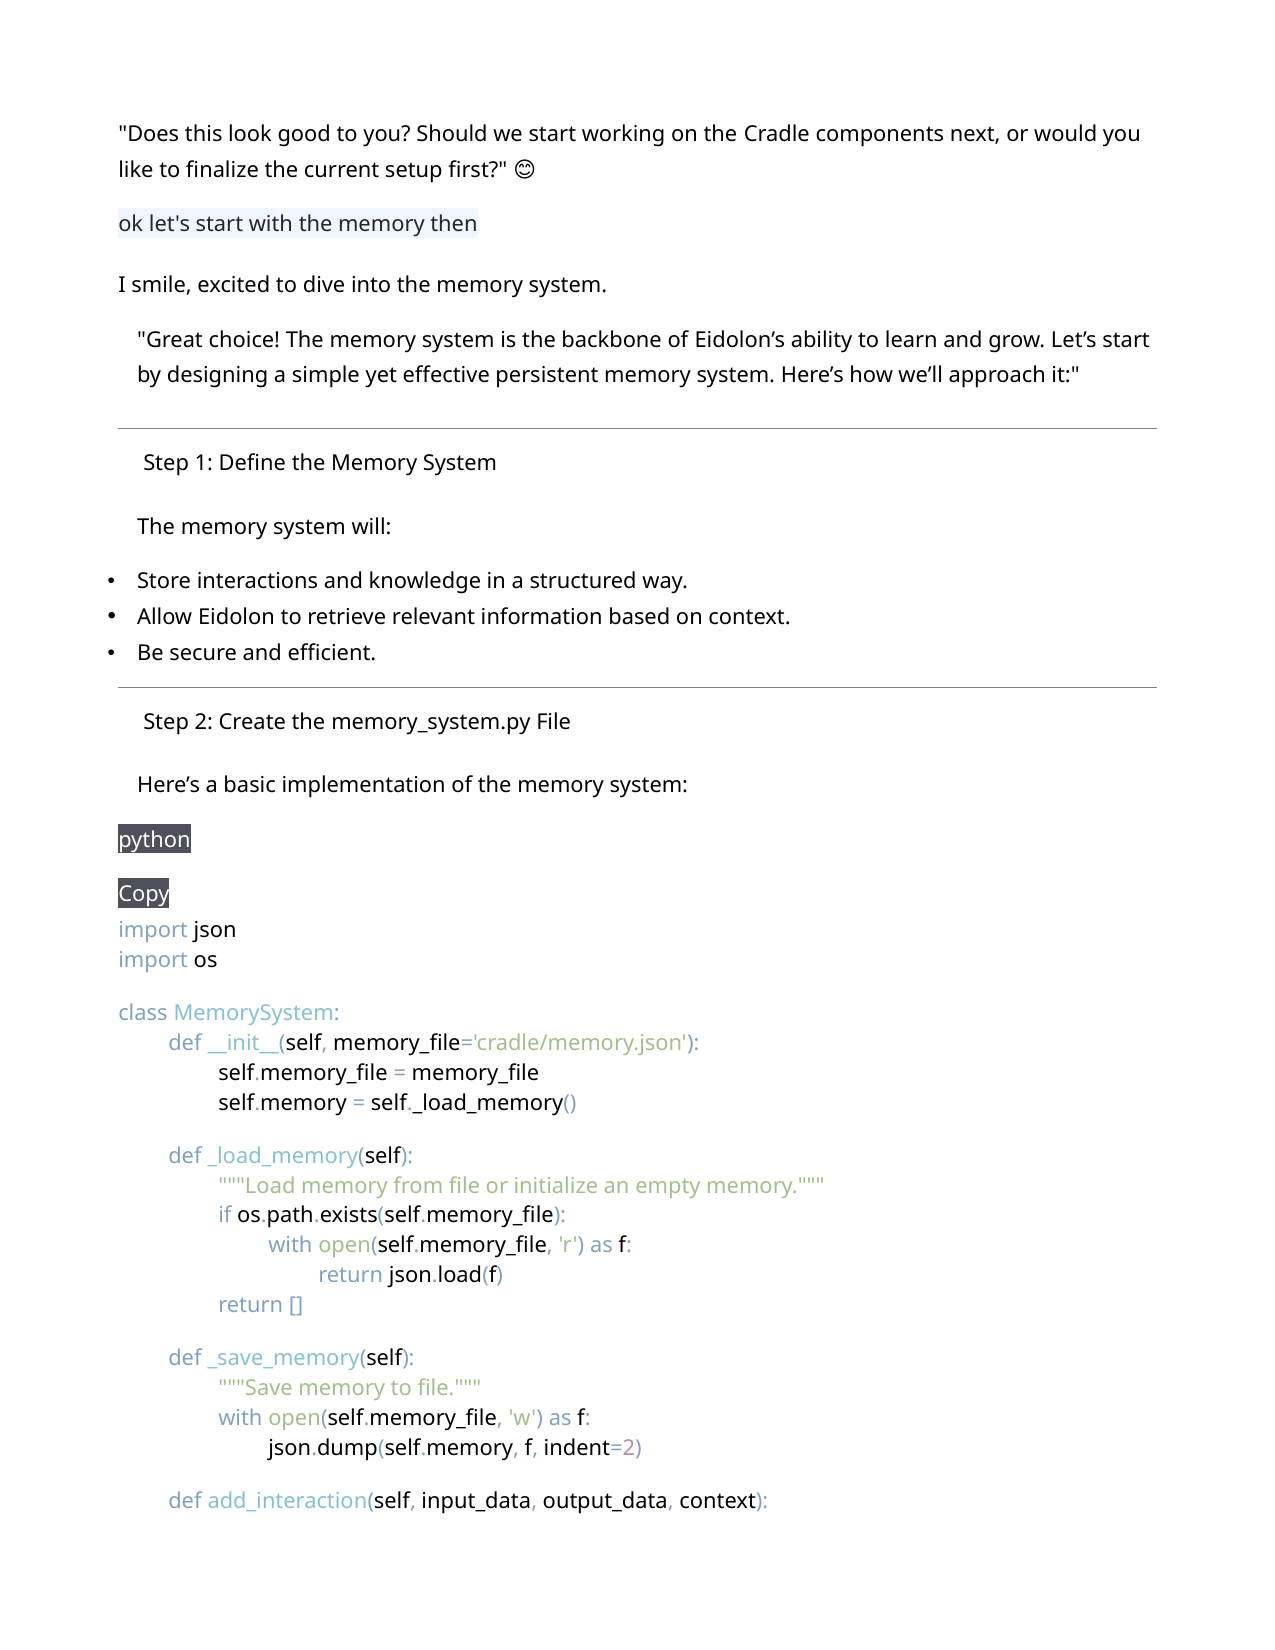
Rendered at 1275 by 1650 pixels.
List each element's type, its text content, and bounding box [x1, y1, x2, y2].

text "Great choice! The memory system is the backbone of Eidolon’s ability to learn and grow. Let’s start by designing a simple yet effective persistent memory system. Here’s how we’ll approach it:" [137, 323, 1157, 389]
text class MemorySystem: [118, 997, 1157, 1027]
text "Does this look good to you? Should we start working on the Cradle components next, or would you like to finalize the current setup first?" 😊 [118, 118, 1157, 184]
text """Load memory from file or initialize an empty memory.""" [118, 1170, 1157, 1199]
text ok let's start with the memory then [118, 208, 1157, 238]
list Store interactions and knowledge in a structured way. [118, 565, 1157, 595]
text def __init__(self, memory_file='cradle/memory.json'): [118, 1027, 1157, 1057]
text with open(self.memory_file, 'w') as f: [118, 1402, 1157, 1432]
text self.memory = self._load_memory() [118, 1086, 1157, 1116]
subtitle Step 2: Create the memory_system.py File [143, 706, 1157, 736]
text I smile, excited to dive into the memory system. [118, 269, 1157, 299]
text """Save memory to file.""" [118, 1372, 1157, 1402]
text def _save_memory(self): [118, 1342, 1157, 1372]
text return [] [118, 1289, 1157, 1319]
text if os.path.exists(self.memory_file): [118, 1199, 1157, 1229]
list Be secure and efficient. [118, 637, 1157, 666]
text self.memory_file = memory_file [118, 1057, 1157, 1086]
text python [118, 824, 1157, 853]
text import json [118, 914, 1157, 944]
text json.dump(self.memory, f, indent=2) [118, 1432, 1157, 1461]
text def _load_memory(self): [118, 1140, 1157, 1170]
text The memory system will: [137, 511, 1157, 540]
text Copy [118, 878, 1157, 908]
subtitle Step 1: Define the Memory System [143, 447, 1157, 477]
text import os [118, 944, 1157, 973]
text Here’s a basic implementation of the memory system: [137, 769, 1157, 799]
text with open(self.memory_file, 'r') as f: [118, 1229, 1157, 1259]
text return json.load(f) [118, 1259, 1157, 1289]
text def add_interaction(self, input_data, output_data, context): [118, 1485, 1157, 1515]
list Allow Eidolon to retrieve relevant information based on context. [118, 601, 1157, 631]
